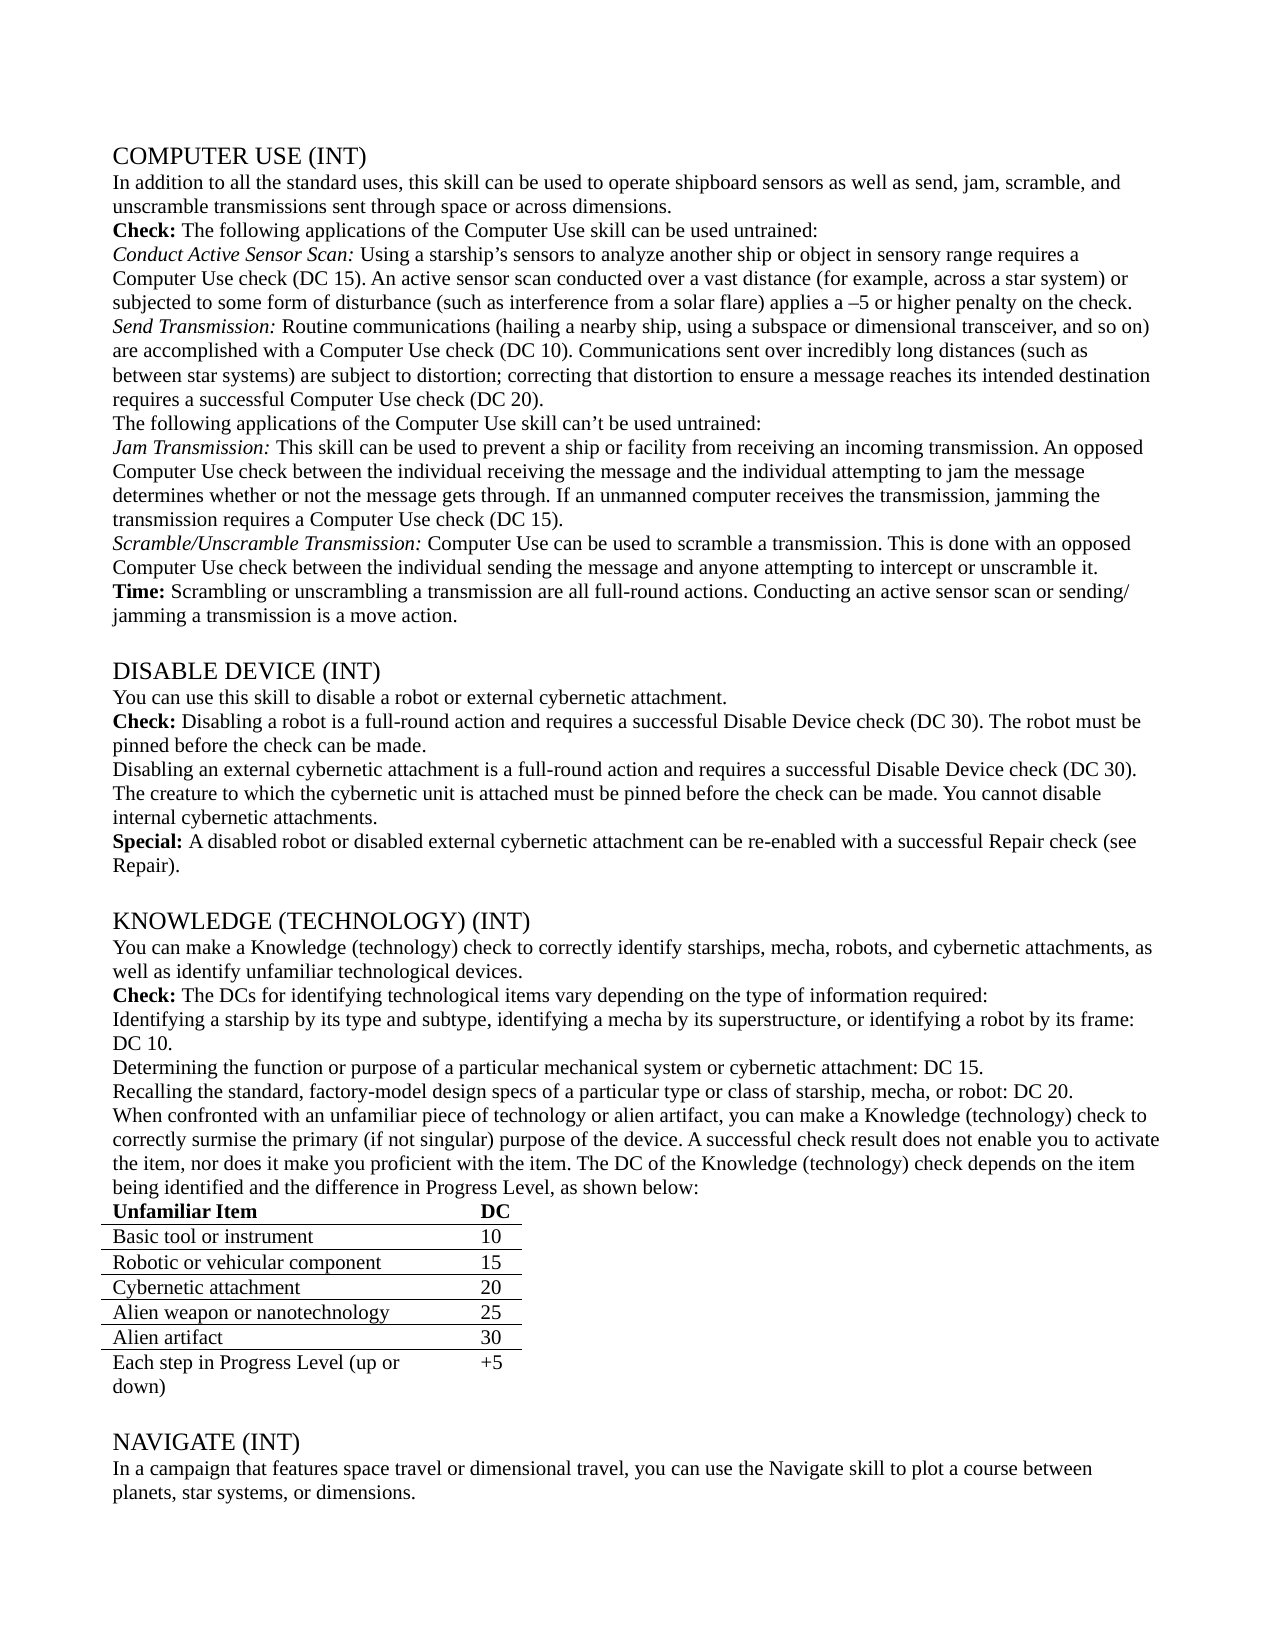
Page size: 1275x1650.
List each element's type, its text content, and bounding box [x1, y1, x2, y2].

table_cell Basic tool or instrument [101, 1225, 469, 1248]
table_cell Cybernetic attachment [101, 1275, 469, 1299]
text Conduct Active Sensor Scan: Using a starship’s sensors to analyze another ship or object in sensory range requires a Computer Use check (DC 15). An active sensor scan conducted over a vast distance (for example, across a star system) or subjected to some form of disturbance (such as interference from a solar flare) applies a –5 or higher penalty on the check. [112, 242, 1162, 314]
table_cell 15 [469, 1250, 522, 1274]
table_cell 30 [469, 1325, 522, 1349]
text Disabling an external cybernetic attachment is a full-round action and requires a successful Disable Device check (DC 30). The creature to which the cybernetic unit is attached must be pinned before the check can be made. You cannot disable internal cybernetic attachments. [112, 757, 1162, 829]
text NAVIGATE (INT) [112, 1427, 1162, 1456]
table_cell Robotic or vehicular component [101, 1250, 469, 1274]
table_header Unfamiliar Item [101, 1199, 469, 1223]
text Send Transmission: Routine communications (hailing a nearby ship, using a subspace or dimensional transceiver, and so on) are accomplished with a Computer Use check (DC 10). Communications sent over incredibly long distances (such as between star systems) are subject to distortion; correcting that distortion to ensure a message reaches its intended destination requires a successful Computer Use check (DC 20). [112, 314, 1162, 411]
text Recalling the standard, factory-model design specs of a particular type or class of starship, mecha, or robot: DC 20. [112, 1079, 1162, 1103]
text The following applications of the Computer Use skill can’t be used untrained: [112, 411, 1162, 435]
table_header DC [469, 1199, 522, 1223]
text Check: The following applications of the Computer Use skill can be used untrained: [112, 218, 1162, 242]
table_cell 25 [469, 1300, 522, 1324]
text In addition to all the standard uses, this skill can be used to operate shipboard sensors as well as send, jam, scramble, and unscramble transmissions sent through space or across dimensions. [112, 170, 1162, 218]
table_cell Alien weapon or nanotechnology [101, 1300, 469, 1324]
text Check: The DCs for identifying technological items vary depending on the type of information required: [112, 983, 1162, 1007]
text Identifying a starship by its type and subtype, identifying a mecha by its superstructure, or identifying a robot by its frame: DC 10. [112, 1007, 1162, 1055]
text Jam Transmission: This skill can be used to prevent a ship or facility from receiving an incoming transmission. An opposed Computer Use check between the individual receiving the message and the individual attempting to jam the message determines whether or not the message gets through. If an unmanned computer receives the transmission, jamming the transmission requires a Computer Use check (DC 15). [112, 435, 1162, 531]
text DISABLE DEVICE (INT) [112, 656, 1162, 685]
table_cell Alien artifact [101, 1325, 469, 1349]
text Special: A disabled robot or disabled external cybernetic attachment can be re-enabled with a successful Repair check (see Repair). [112, 829, 1162, 877]
text Time: Scrambling or unscrambling a transmission are all full-round actions. Conducting an active sensor scan or sending/ jamming a transmission is a move action. [112, 579, 1162, 627]
text You can make a Knowledge (technology) check to correctly identify starships, mecha, robots, and cybernetic attachments, as well as identify unfamiliar technological devices. [112, 935, 1162, 983]
text Determining the function or purpose of a particular mechanical system or cybernetic attachment: DC 15. [112, 1055, 1162, 1079]
text When confronted with an unfamiliar piece of technology or alien artifact, you can make a Knowledge (technology) check to correctly surmise the primary (if not singular) purpose of the device. A successful check result does not enable you to activate the item, nor does it make you proficient with the item. The DC of the Knowledge (technology) check depends on the item being identified and the difference in Progress Level, as shown below: [112, 1103, 1162, 1199]
text In a campaign that features space travel or dimensional travel, you can use the Navigate skill to plot a course between planets, star systems, or dimensions. [112, 1456, 1162, 1504]
text Check: Disabling a robot is a full-round action and requires a successful Disable Device check (DC 30). The robot must be pinned before the check can be made. [112, 709, 1162, 757]
table_cell Each step in Progress Level (up or down) [101, 1350, 469, 1398]
table_cell 20 [469, 1275, 522, 1299]
text You can use this skill to disable a robot or external cybernetic attachment. [112, 685, 1162, 709]
text Scramble/Unscramble Transmission: Computer Use can be used to scramble a transmission. This is done with an opposed Computer Use check between the individual sending the message and anyone attempting to intercept or unscramble it. [112, 531, 1162, 579]
table_cell +5 [469, 1350, 522, 1398]
text KNOWLEDGE (TECHNOLOGY) (INT) [112, 906, 1162, 935]
table_cell 10 [469, 1225, 522, 1248]
text COMPUTER USE (INT) [112, 141, 1162, 170]
